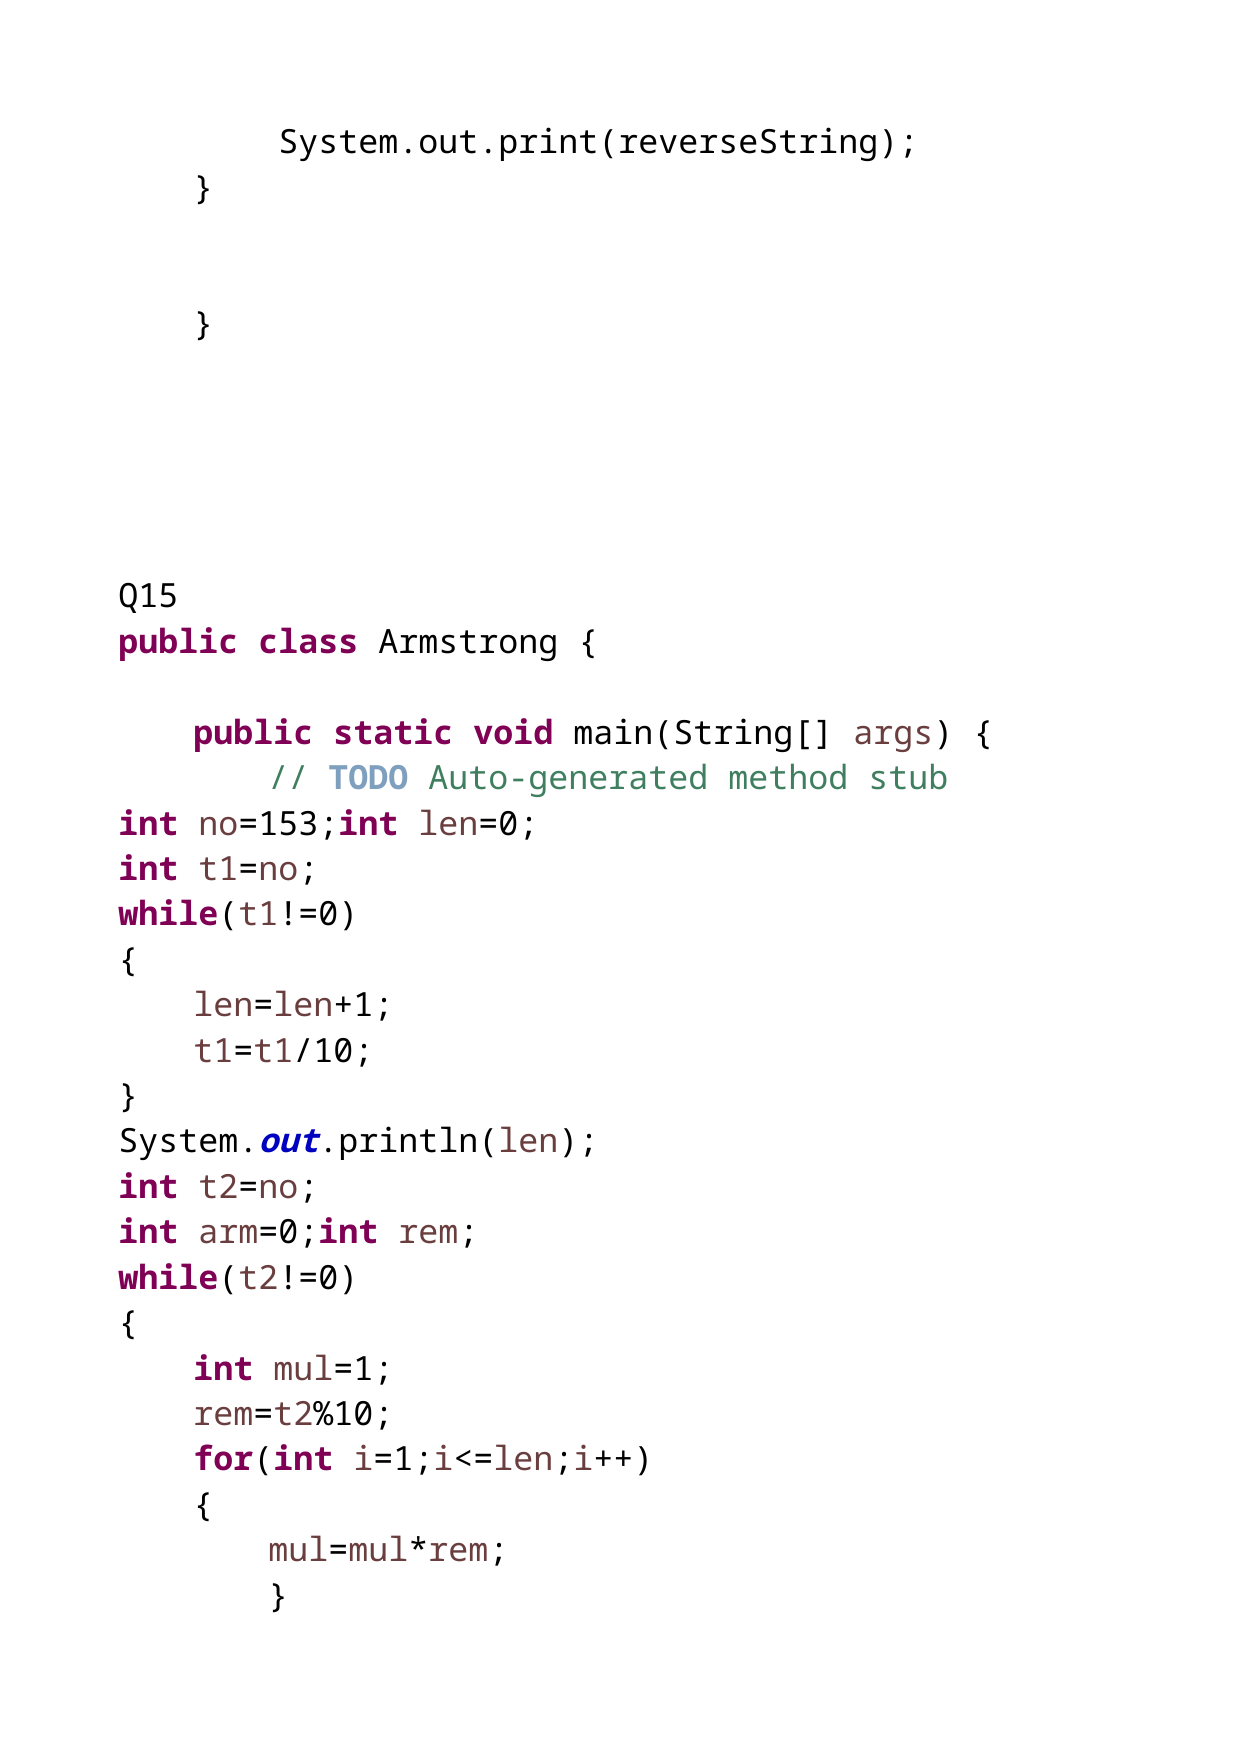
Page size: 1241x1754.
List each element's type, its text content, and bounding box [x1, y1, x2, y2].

text // TODO Auto-generated method stub [118, 754, 1122, 799]
text public static void main(String[] args) { [118, 708, 1122, 754]
text } [118, 1072, 1122, 1117]
text System.out.println(len); [118, 1117, 1122, 1163]
text rem=t2%10; [118, 1390, 1122, 1435]
text } [118, 300, 1122, 345]
text int arm=0;int rem; [118, 1208, 1122, 1253]
text for(int i=1;i<=len;i++) [118, 1435, 1122, 1481]
text { [118, 1299, 1122, 1344]
text } [118, 1571, 1122, 1617]
text mul=mul*rem; [118, 1526, 1122, 1571]
text int mul=1; [118, 1344, 1122, 1390]
text { [118, 1481, 1122, 1526]
text int t2=no; [118, 1163, 1122, 1208]
text while(t1!=0) [118, 890, 1122, 936]
text len=len+1; [118, 981, 1122, 1026]
text } [118, 163, 1122, 209]
text int no=153;int len=0; [118, 799, 1122, 845]
text while(t2!=0) [118, 1253, 1122, 1299]
text { [118, 936, 1122, 981]
text int t1=no; [118, 845, 1122, 890]
text Q15 [118, 572, 1122, 618]
text t1=t1/10; [118, 1026, 1122, 1072]
text public class Armstrong { [118, 618, 1122, 663]
text System.out.print(reverseString); [118, 118, 1122, 163]
